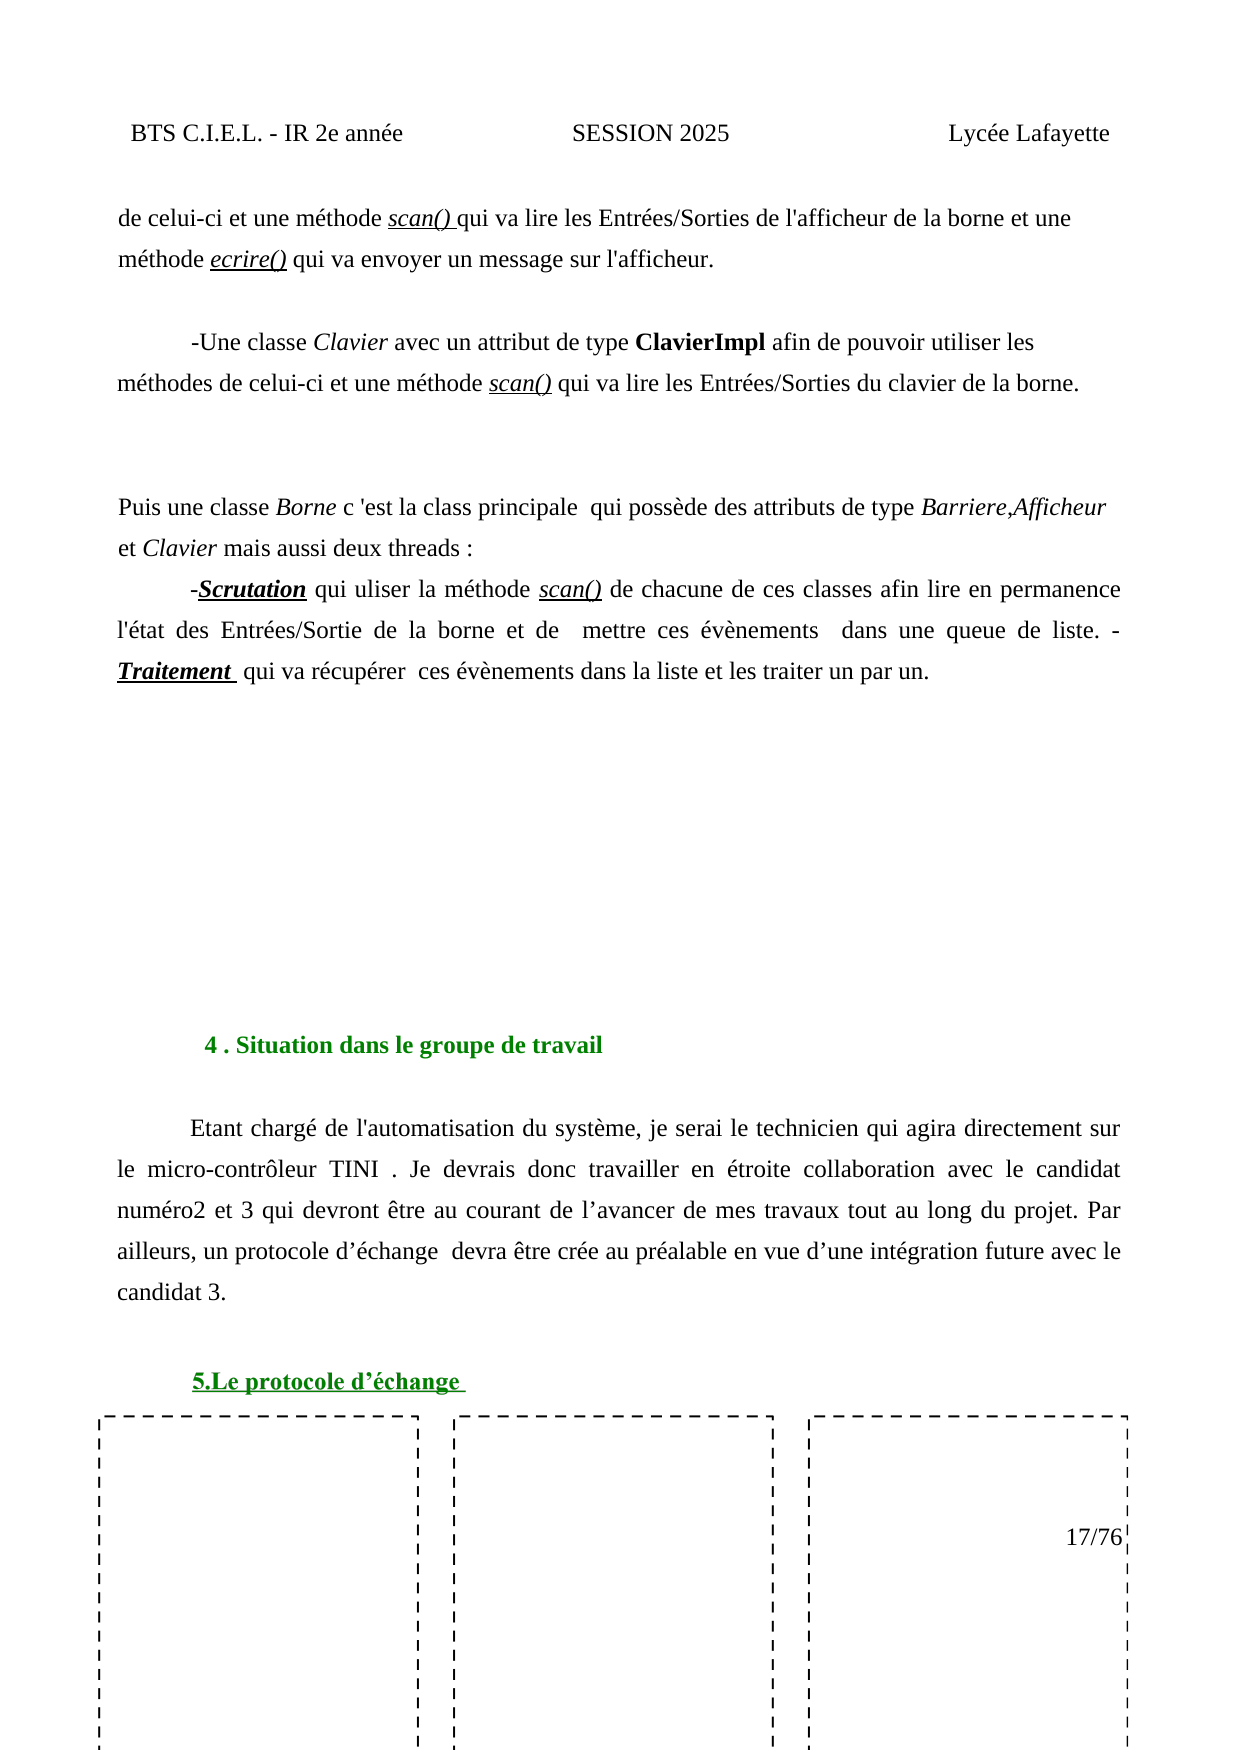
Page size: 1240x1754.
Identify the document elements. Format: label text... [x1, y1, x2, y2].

picture [97, 1371, 1129, 1750]
text -Scrutation qui uliser la méthode scan() de chacune de ces classes afin lire en permanence l'état des Entrées/Sortie de la borne et de mettre ces évènements dans une queue de liste. -Traitement qui va récupérer ces évènements dans la liste et les traiter un par un. [117, 574, 1122, 685]
text -Une classe Clavier avec un attribut de type ClavierImpl afin de pouvoir utiliser les méthodes de celui-ci et une méthode scan() qui va lire les Entrées/Sorties du clavier de la borne. [117, 327, 1121, 397]
text de celui-ci et une méthode scan() qui va lire les Entrées/Sorties de l'afficheur de la borne et une méthode ecrire() qui va envoyer un message sur l'afficheur. [118, 203, 1121, 273]
text Etant chargé de l'automatisation du système, je serai le technicien qui agira directement sur le micro-contrôleur TINI . Je devrais donc travailler en étroite collaboration avec le candidat numéro2 et 3 qui devront être au courant de l’avancer de mes travaux tout au long du projet. Par ailleurs, un protocole d’échange devra être crée au préalable en vue d’une intégration future avec le candidat 3. [117, 1113, 1122, 1306]
subtitle 4 . Situation dans le groupe de travail [192, 1030, 1122, 1059]
text Puis une classe Borne c 'est la class principale qui possède des attributs de type Barriere,Afficheur et Clavier mais aussi deux threads : [118, 492, 1121, 562]
